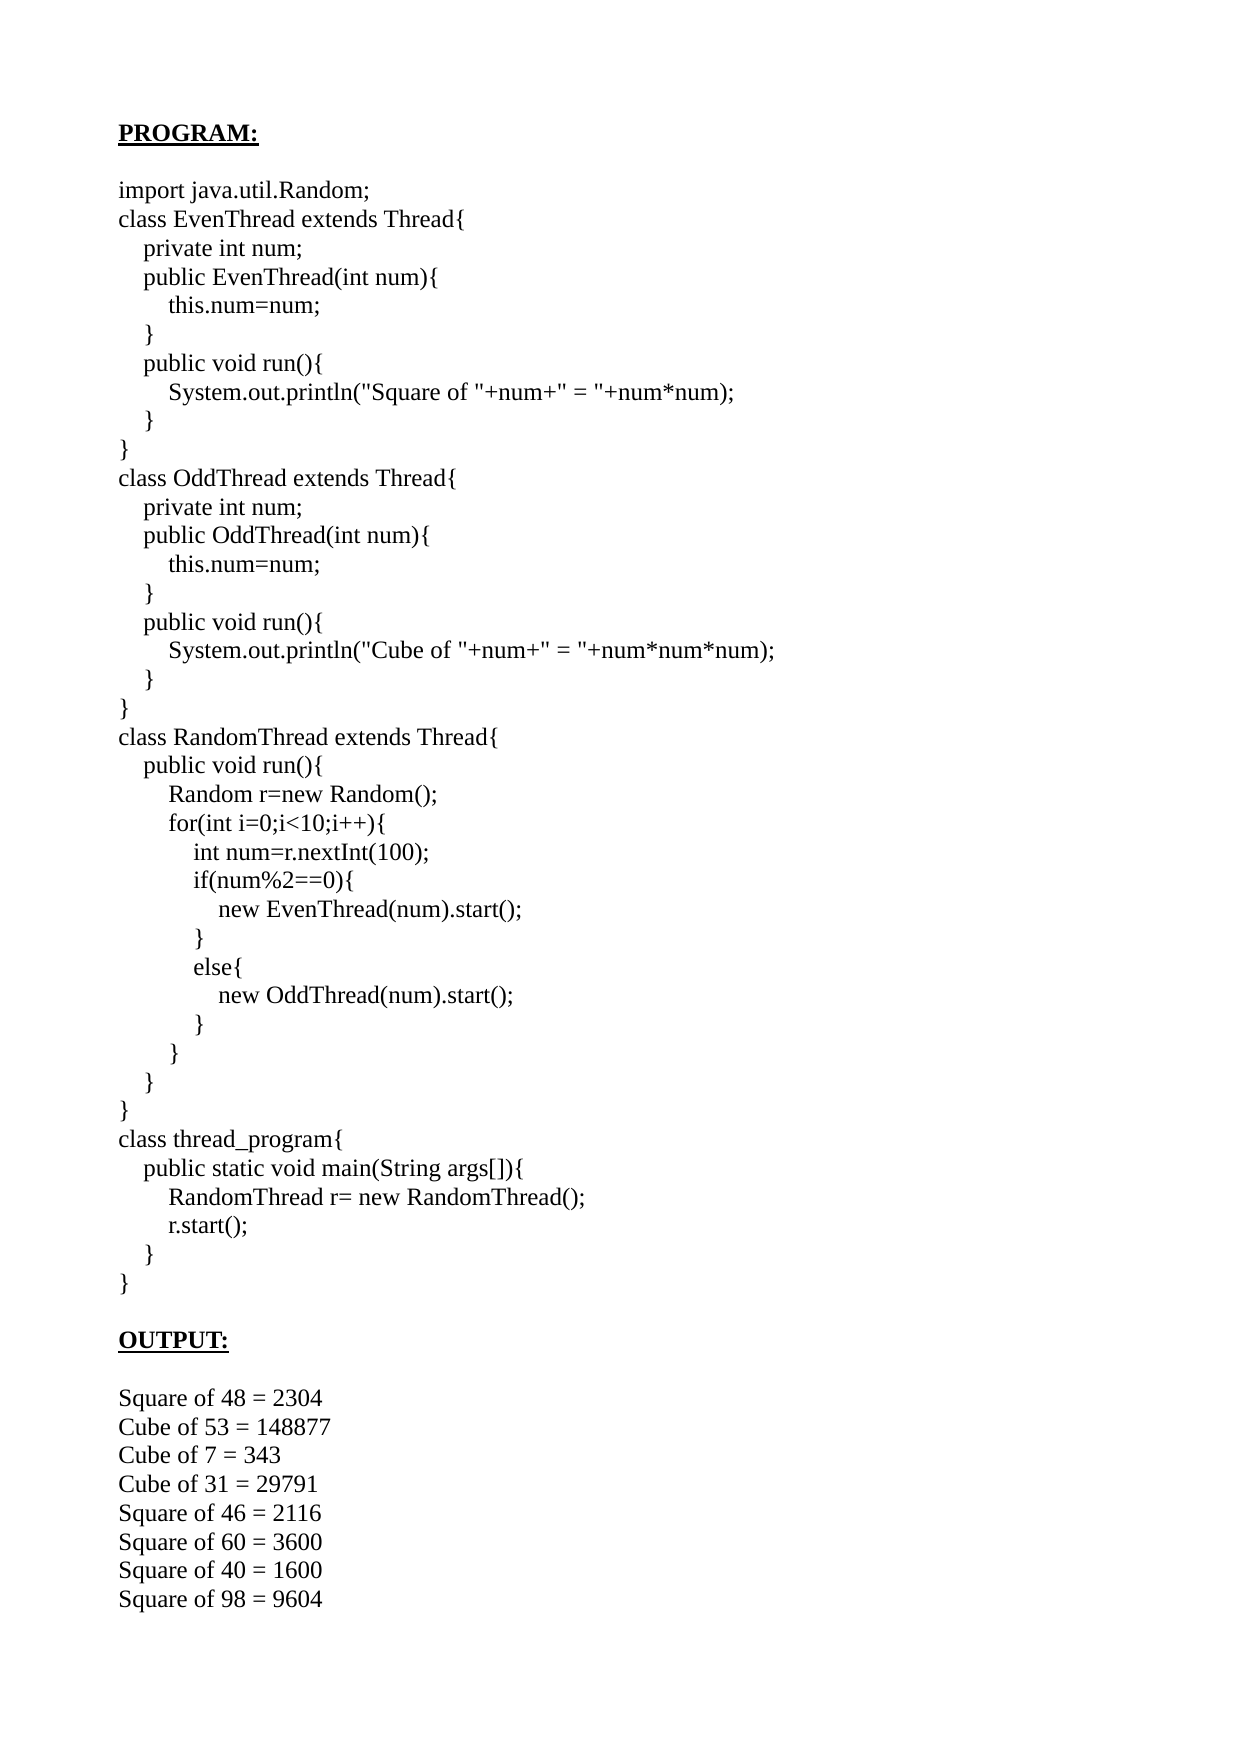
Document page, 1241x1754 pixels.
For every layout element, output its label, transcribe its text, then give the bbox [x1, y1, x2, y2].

text System.out.println("Cube of "+num+" = "+num*num*num); [118, 636, 1122, 664]
text } [118, 1239, 1122, 1268]
text public void run(){ [118, 751, 1122, 779]
text Cube of 7 = 343 [118, 1441, 1122, 1469]
text for(int i=0;i<10;i++){ [118, 808, 1122, 837]
text OUTPUT: [118, 1326, 1122, 1354]
text Square of 46 = 2116 [118, 1498, 1122, 1527]
text if(num%2==0){ [118, 866, 1122, 894]
text private int num; [118, 492, 1122, 521]
text else{ [118, 952, 1122, 981]
text Cube of 53 = 148877 [118, 1412, 1122, 1441]
text Cube of 31 = 29791 [118, 1469, 1122, 1498]
text System.out.println("Square of "+num+" = "+num*num); [118, 377, 1122, 406]
text public EvenThread(int num){ [118, 262, 1122, 291]
text public void run(){ [118, 607, 1122, 636]
text public void run(){ [118, 348, 1122, 377]
text public OddThread(int num){ [118, 521, 1122, 549]
text import java.util.Random; [118, 176, 1122, 204]
text RandomThread r= new RandomThread(); [118, 1182, 1122, 1211]
text PROGRAM: [118, 118, 1122, 147]
text int num=r.nextInt(100); [118, 837, 1122, 866]
text class RandomThread extends Thread{ [118, 722, 1122, 751]
text } [118, 434, 1122, 463]
text private int num; [118, 233, 1122, 262]
text Square of 60 = 3600 [118, 1527, 1122, 1556]
text } [118, 1067, 1122, 1096]
text } [118, 406, 1122, 434]
text Random r=new Random(); [118, 779, 1122, 808]
text } [118, 693, 1122, 722]
text public static void main(String args[]){ [118, 1153, 1122, 1182]
text class thread_program{ [118, 1124, 1122, 1153]
text r.start(); [118, 1211, 1122, 1239]
text Square of 40 = 1600 [118, 1556, 1122, 1584]
text new OddThread(num).start(); [118, 981, 1122, 1009]
text this.num=num; [118, 291, 1122, 319]
text } [118, 319, 1122, 348]
text } [118, 1096, 1122, 1124]
text } [118, 578, 1122, 607]
text } [118, 923, 1122, 952]
text Square of 98 = 9604 [118, 1584, 1122, 1613]
text } [118, 1038, 1122, 1067]
text Square of 48 = 2304 [118, 1383, 1122, 1412]
text } [118, 1009, 1122, 1038]
text this.num=num; [118, 549, 1122, 578]
text new EvenThread(num).start(); [118, 894, 1122, 923]
text class EvenThread extends Thread{ [118, 204, 1122, 233]
text } [118, 664, 1122, 693]
text } [118, 1268, 1122, 1297]
text class OddThread extends Thread{ [118, 463, 1122, 492]
